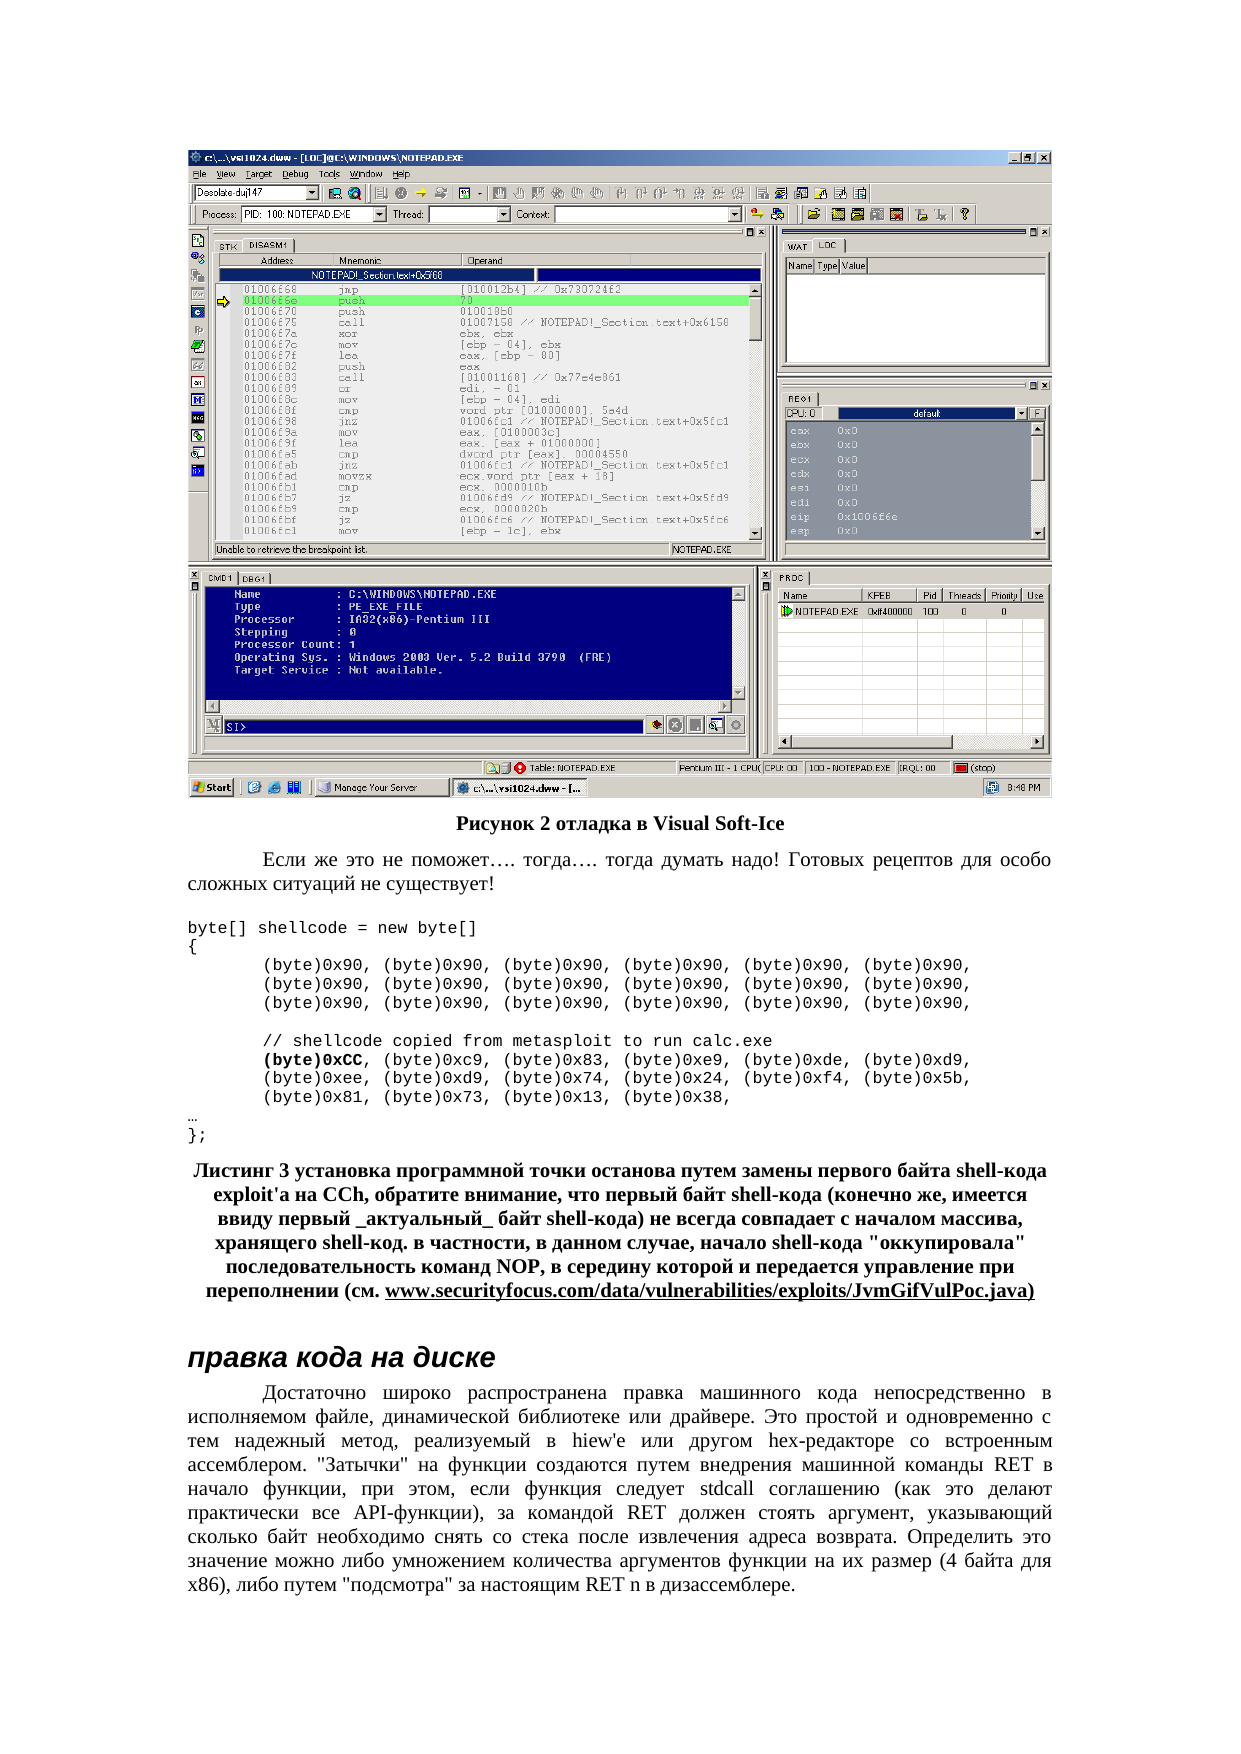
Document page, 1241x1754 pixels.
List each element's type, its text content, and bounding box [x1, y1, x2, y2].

text byte[] shellcode = new byte[] [187, 919, 1053, 938]
text … [187, 1108, 1053, 1127]
text (byte)0xCC, (byte)0xc9, (byte)0x83, (byte)0xe9, (byte)0xde, (byte)0xd9, [187, 1051, 1053, 1070]
text Достаточно широко распространена правка машинного кода непосредственно в исполняемом файле, динамической библиотеке или драйвере. Это простой и одновременно с тем надежный метод, реализуемый в hiew'е или другом hex-редакторе со встроенным ассемблером. "Затычки" на функции создаются путем внедрения машинной команды RET в начало функции, при этом, если функция следует stdcall соглашению (как это делают практически все API-функции), за командой RET должен стоять аргумент, указывающий сколько байт необходимо снять со стека после извлечения адреса возврата. Определить это значение можно либо умножением количества аргументов функции на их размер (4 байта для x86), либо путем "подсмотра" за настоящим RET n в дизассемблере. [187, 1379, 1053, 1596]
text (byte)0x90, (byte)0x90, (byte)0x90, (byte)0x90, (byte)0x90, (byte)0x90, [187, 976, 1053, 994]
text Если же это не поможет…. тогда…. тогда думать надо! Готовых рецептов для особо сложных ситуаций не существует! [187, 847, 1053, 895]
text Листинг 3 установка программной точки останова путем замены первого байта shell-кода exploit'а на CCh, обратите внимание, что первый байт shell-кода (конечно же, имеется ввиду первый _актуальный_ байт shell-кода) не всегда совпадает с началом массива, хранящего shell-код. в частности, в данном случае, начало shell-кода "оккупировала" последовательность команд NOP, в середину которой и передается управление при переполнении (см. www.securityfocus.com/data/vulnerabilities/exploits/JvmGifVulPoc.java) [187, 1158, 1053, 1302]
text (byte)0x81, (byte)0x73, (byte)0x13, (byte)0x38, [187, 1089, 1053, 1108]
text (byte)0xee, (byte)0xd9, (byte)0x74, (byte)0x24, (byte)0xf4, (byte)0x5b, [187, 1070, 1053, 1089]
text }; [187, 1127, 1053, 1145]
subtitle правка кода на диске [187, 1340, 1053, 1373]
text { [187, 938, 1053, 957]
text (byte)0x90, (byte)0x90, (byte)0x90, (byte)0x90, (byte)0x90, (byte)0x90, [187, 994, 1053, 1013]
text (byte)0x90, (byte)0x90, (byte)0x90, (byte)0x90, (byte)0x90, (byte)0x90, [187, 957, 1053, 976]
text // shellcode copied from metasploit to run calc.exe [187, 1032, 1053, 1051]
text Рисунок 2 отладка в Visual Soft-Ice [187, 810, 1053, 834]
picture [188, 150, 1052, 798]
